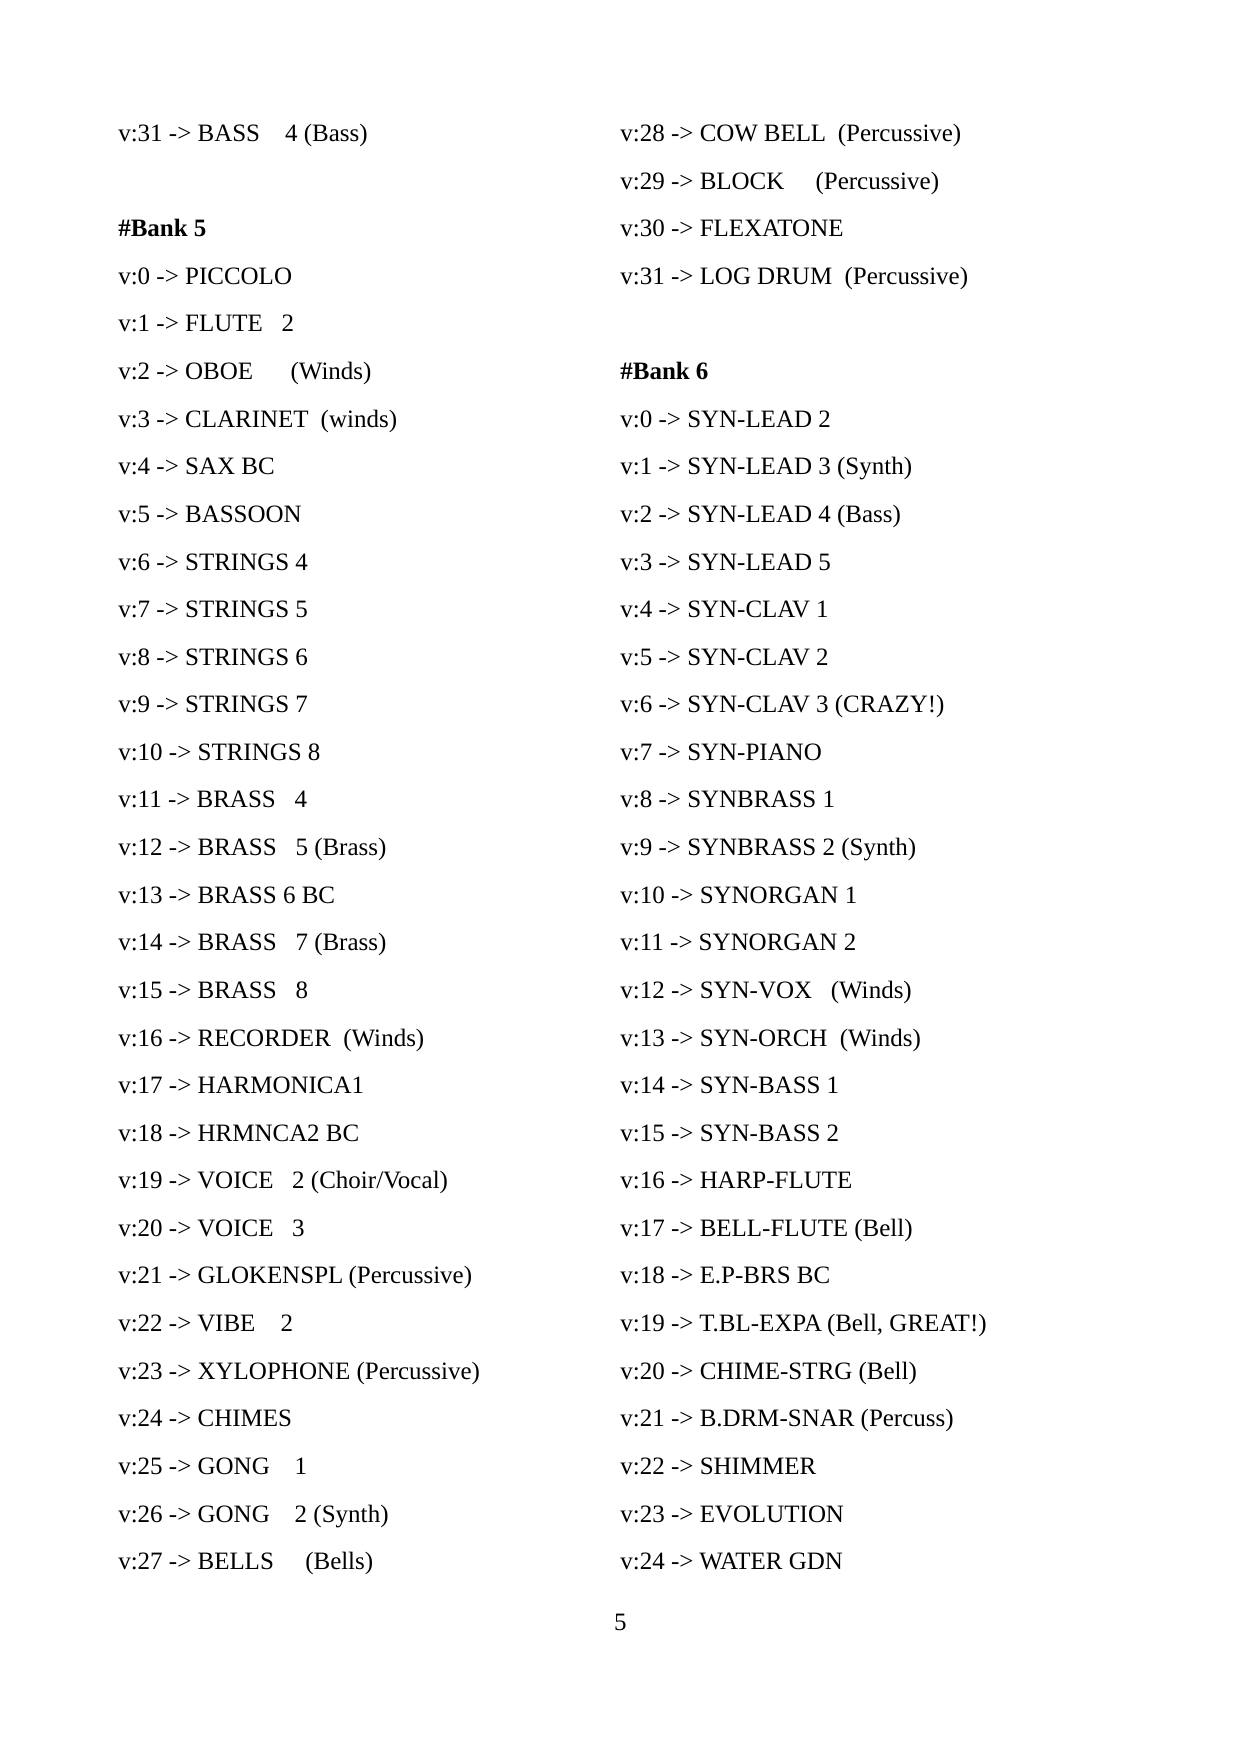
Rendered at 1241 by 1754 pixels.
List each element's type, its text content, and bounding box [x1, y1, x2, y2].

text v:21 -> B.DRM-SNAR (Percuss) [620, 1403, 1122, 1432]
text v:31 -> LOG DRUM (Percussive) [620, 261, 1122, 290]
text v:17 -> HARMONICA1 [118, 1070, 620, 1099]
text v:7 -> SYN-PIANO [620, 737, 1122, 766]
text v:9 -> SYNBRASS 2 (Synth) [620, 832, 1122, 861]
text v:17 -> BELL-FLUTE (Bell) [620, 1213, 1122, 1242]
text v:1 -> SYN-LEAD 3 (Synth) [620, 451, 1122, 480]
text v:24 -> WATER GDN [620, 1546, 1122, 1575]
text v:0 -> PICCOLO [118, 261, 620, 290]
text v:11 -> BRASS 4 [118, 784, 620, 813]
text v:19 -> T.BL-EXPA (Bell, GREAT!) [620, 1308, 1122, 1337]
text v:22 -> VIBE 2 [118, 1308, 620, 1337]
text v:2 -> SYN-LEAD 4 (Bass) [620, 499, 1122, 528]
text v:9 -> STRINGS 7 [118, 689, 620, 718]
text v:8 -> STRINGS 6 [118, 642, 620, 671]
text v:2 -> OBOE (Winds) [118, 356, 620, 385]
text v:6 -> STRINGS 4 [118, 547, 620, 575]
text v:27 -> BELLS (Bells) [118, 1546, 620, 1575]
text v:12 -> SYN-VOX (Winds) [620, 975, 1122, 1004]
text v:15 -> SYN-BASS 2 [620, 1118, 1122, 1147]
text v:24 -> CHIMES [118, 1403, 620, 1432]
text v:26 -> GONG 2 (Synth) [118, 1499, 620, 1527]
text #Bank 6 [620, 356, 1122, 385]
text v:23 -> EVOLUTION [620, 1499, 1122, 1527]
text v:25 -> GONG 1 [118, 1451, 620, 1480]
text v:22 -> SHIMMER [620, 1451, 1122, 1480]
text v:19 -> VOICE 2 (Choir/Vocal) [118, 1165, 620, 1194]
text v:13 -> BRASS 6 BC [118, 880, 620, 908]
text v:5 -> SYN-CLAV 2 [620, 642, 1122, 671]
text v:31 -> BASS 4 (Bass) [118, 118, 620, 147]
text v:3 -> CLARINET (winds) [118, 404, 620, 432]
text v:20 -> VOICE 3 [118, 1213, 620, 1242]
text v:18 -> E.P-BRS BC [620, 1261, 1122, 1289]
text v:4 -> SAX BC [118, 451, 620, 480]
text v:21 -> GLOKENSPL (Percussive) [118, 1261, 620, 1289]
text v:5 -> BASSOON [118, 499, 620, 528]
text v:16 -> HARP-FLUTE [620, 1165, 1122, 1194]
text v:3 -> SYN-LEAD 5 [620, 547, 1122, 575]
text v:1 -> FLUTE 2 [118, 308, 620, 337]
text v:8 -> SYNBRASS 1 [620, 784, 1122, 813]
text v:29 -> BLOCK (Percussive) [620, 166, 1122, 194]
text v:18 -> HRMNCA2 BC [118, 1118, 620, 1147]
text v:20 -> CHIME-STRG (Bell) [620, 1356, 1122, 1384]
text v:23 -> XYLOPHONE (Percussive) [118, 1356, 620, 1384]
text v:4 -> SYN-CLAV 1 [620, 594, 1122, 623]
text v:13 -> SYN-ORCH (Winds) [620, 1023, 1122, 1051]
text v:28 -> COW BELL (Percussive) [620, 118, 1122, 147]
text v:10 -> STRINGS 8 [118, 737, 620, 766]
text v:7 -> STRINGS 5 [118, 594, 620, 623]
text v:15 -> BRASS 8 [118, 975, 620, 1004]
text #Bank 5 [118, 213, 620, 242]
text v:14 -> BRASS 7 (Brass) [118, 927, 620, 956]
text v:0 -> SYN-LEAD 2 [620, 404, 1122, 432]
text v:11 -> SYNORGAN 2 [620, 927, 1122, 956]
text v:16 -> RECORDER (Winds) [118, 1023, 620, 1051]
text v:10 -> SYNORGAN 1 [620, 880, 1122, 908]
text v:6 -> SYN-CLAV 3 (CRAZY!) [620, 689, 1122, 718]
text v:14 -> SYN-BASS 1 [620, 1070, 1122, 1099]
text v:30 -> FLEXATONE [620, 213, 1122, 242]
text v:12 -> BRASS 5 (Brass) [118, 832, 620, 861]
